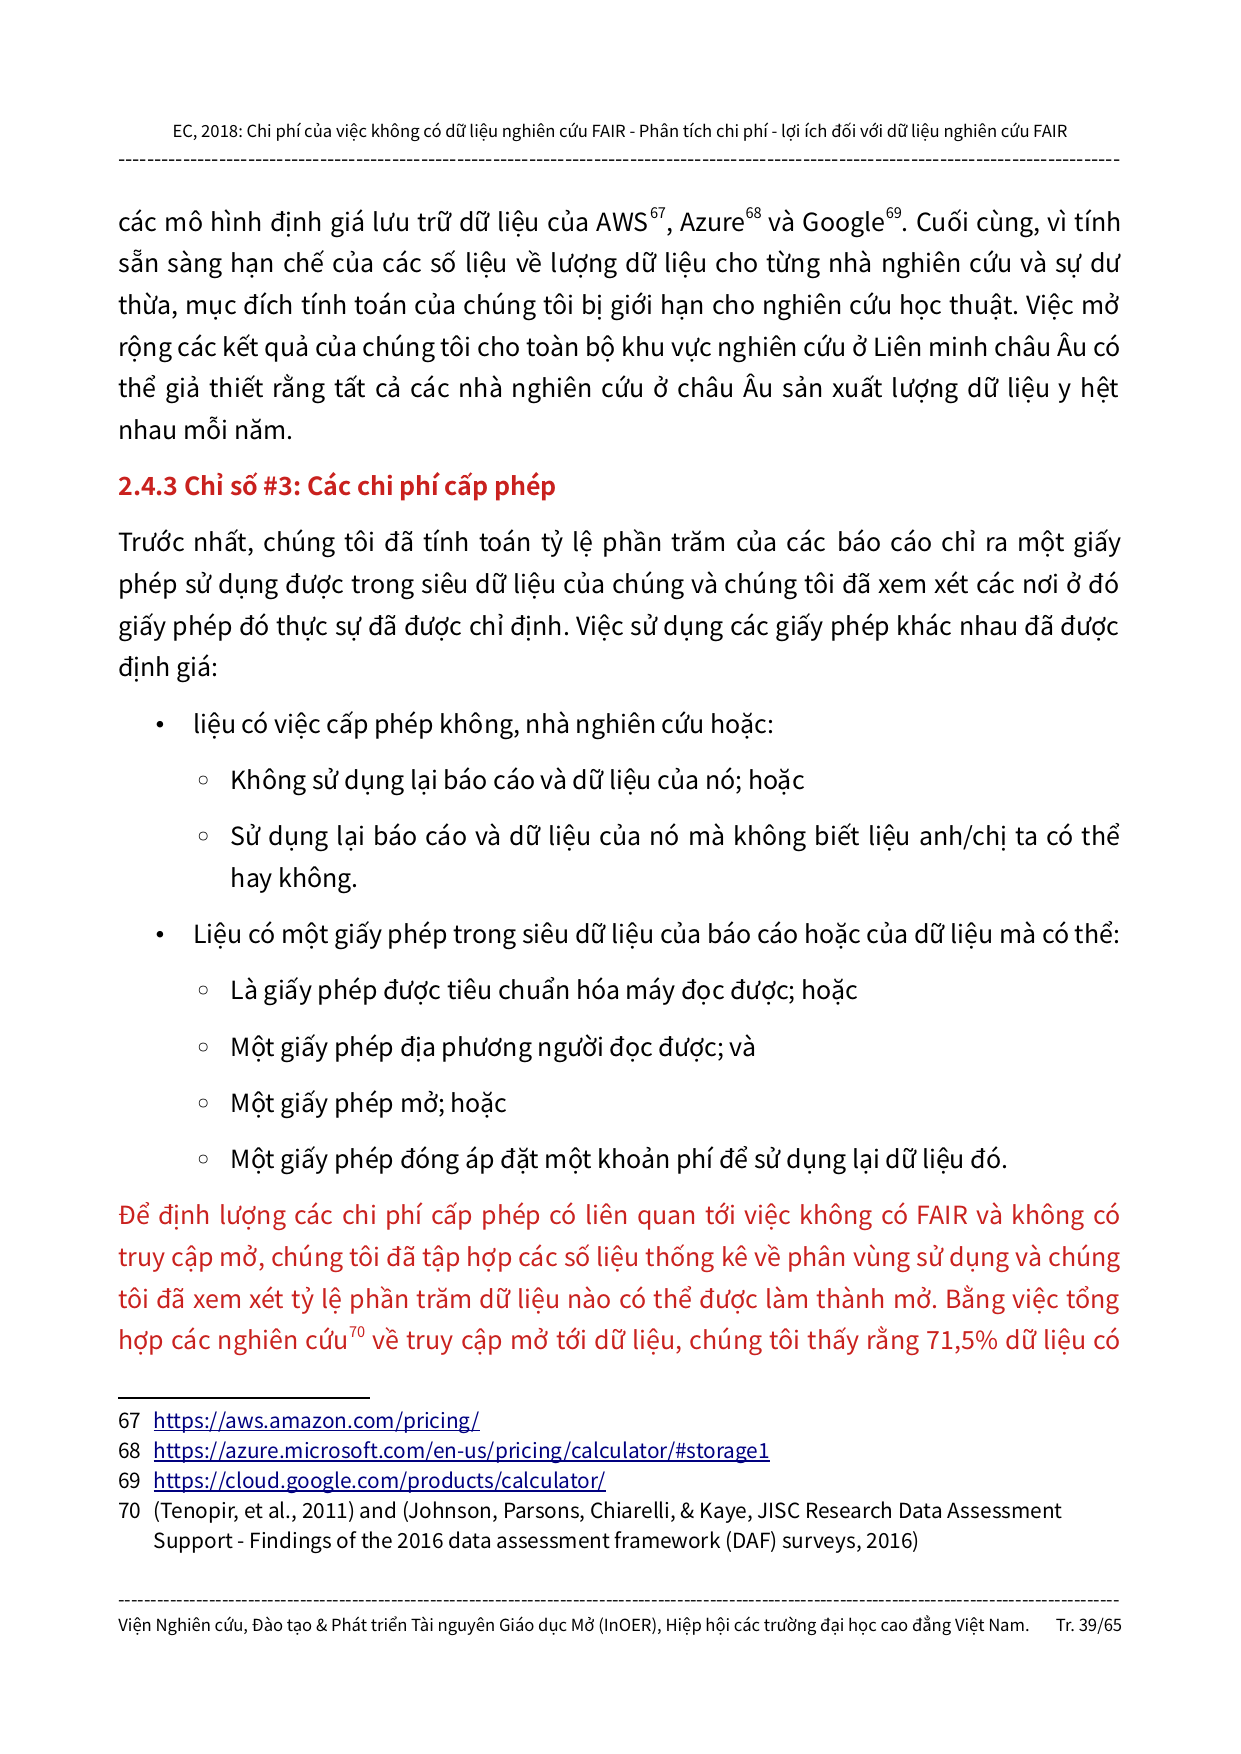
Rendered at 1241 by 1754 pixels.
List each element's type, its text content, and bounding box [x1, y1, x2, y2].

list Một giấy phép địa phương người đọc được; và [193, 1027, 1122, 1063]
text Để định lượng các chi phí cấp phép có liên quan tới việc không có FAIR và không có truy cập mở, chúng tôi đã tập hợp các số liệu thống kê về phân vùng sử dụng và chúng tôi đã xem xét tỷ lệ phần trăm dữ liệu nào có thể được làm thành mở. Bằng việc tổng hợp các nghiên cứu về truy cập mở tới dữ liệu, chúng tôi thấy rằng 71,5% dữ liệu có [118, 1196, 1122, 1357]
text 2.4.3 Chỉ số #3: Các chi phí cấp phép [118, 467, 1122, 503]
list Một giấy phép mở; hoặc [193, 1083, 1122, 1119]
list Là giấy phép được tiêu chuẩn hóa máy đọc được; hoặc [193, 971, 1122, 1007]
list Một giấy phép đóng áp đặt một khoản phí để sử dụng lại dữ liệu đó. [193, 1139, 1122, 1176]
text (Tenopir, et al., 2011) and (Johnson, Parsons, Chiarelli, & Kaye, JISC Research Data Assessment Support - Findings of the 2016 data assessment framework (DAF) surveys, 2016) [118, 1494, 1122, 1555]
list Sử dụng lại báo cáo và dữ liệu của nó mà không biết liệu anh/chị ta có thể hay không. [193, 817, 1122, 894]
text Chi phí định giá theo lượng dữ liệu dao động với thời gian và biến động theo mô hình định giá của kho. Trong nghiên cứu này, chúng tôi sử dụng mô hình định giá được một trường cao đẳng của Vương quốc Anh chào cho các nhà nghiên cứu của riêng nó, và các mô hình định giá lưu trữ dữ liệu của AWS, Azure và Google. Cuối cùng, vì tính sẵn sàng hạn chế của các số liệu về lượng dữ liệu cho từng nhà nghiên cứu và sự dư thừa, mục đích tính toán của chúng tôi bị giới hạn cho nghiên cứu học thuật. Việc mở rộng các kết quả của chúng tôi cho toàn bộ khu vực nghiên cứu ở Liên minh châu Âu có thể giả thiết rằng tất cả các nhà nghiên cứu ở châu Âu sản xuất lượng dữ liệu y hệt nhau mỗi năm. [118, 202, 1122, 447]
list liệu có việc cấp phép không, nhà nghiên cứu hoặc: [156, 704, 1122, 740]
list Liệu có một giấy phép trong siêu dữ liệu của báo cáo hoặc của dữ liệu mà có thể: [156, 914, 1122, 951]
list Không sử dụng lại báo cáo và dữ liệu của nó; hoặc [193, 760, 1122, 797]
text Trước nhất, chúng tôi đã tính toán tỷ lệ phần trăm của các báo cáo chỉ ra một giấy phép sử dụng được trong siêu dữ liệu của chúng và chúng tôi đã xem xét các nơi ở đó giấy phép đó thực sự đã được chỉ định. Việc sử dụng các giấy phép khác nhau đã được định giá: [118, 523, 1122, 684]
text https://aws.amazon.com/pricing/ [118, 1404, 1122, 1434]
text https://cloud.google.com/products/calculator/ [118, 1464, 1122, 1494]
text https://azure.microsoft.com/en-us/pricing/calculator/#storage1 [118, 1434, 1122, 1464]
